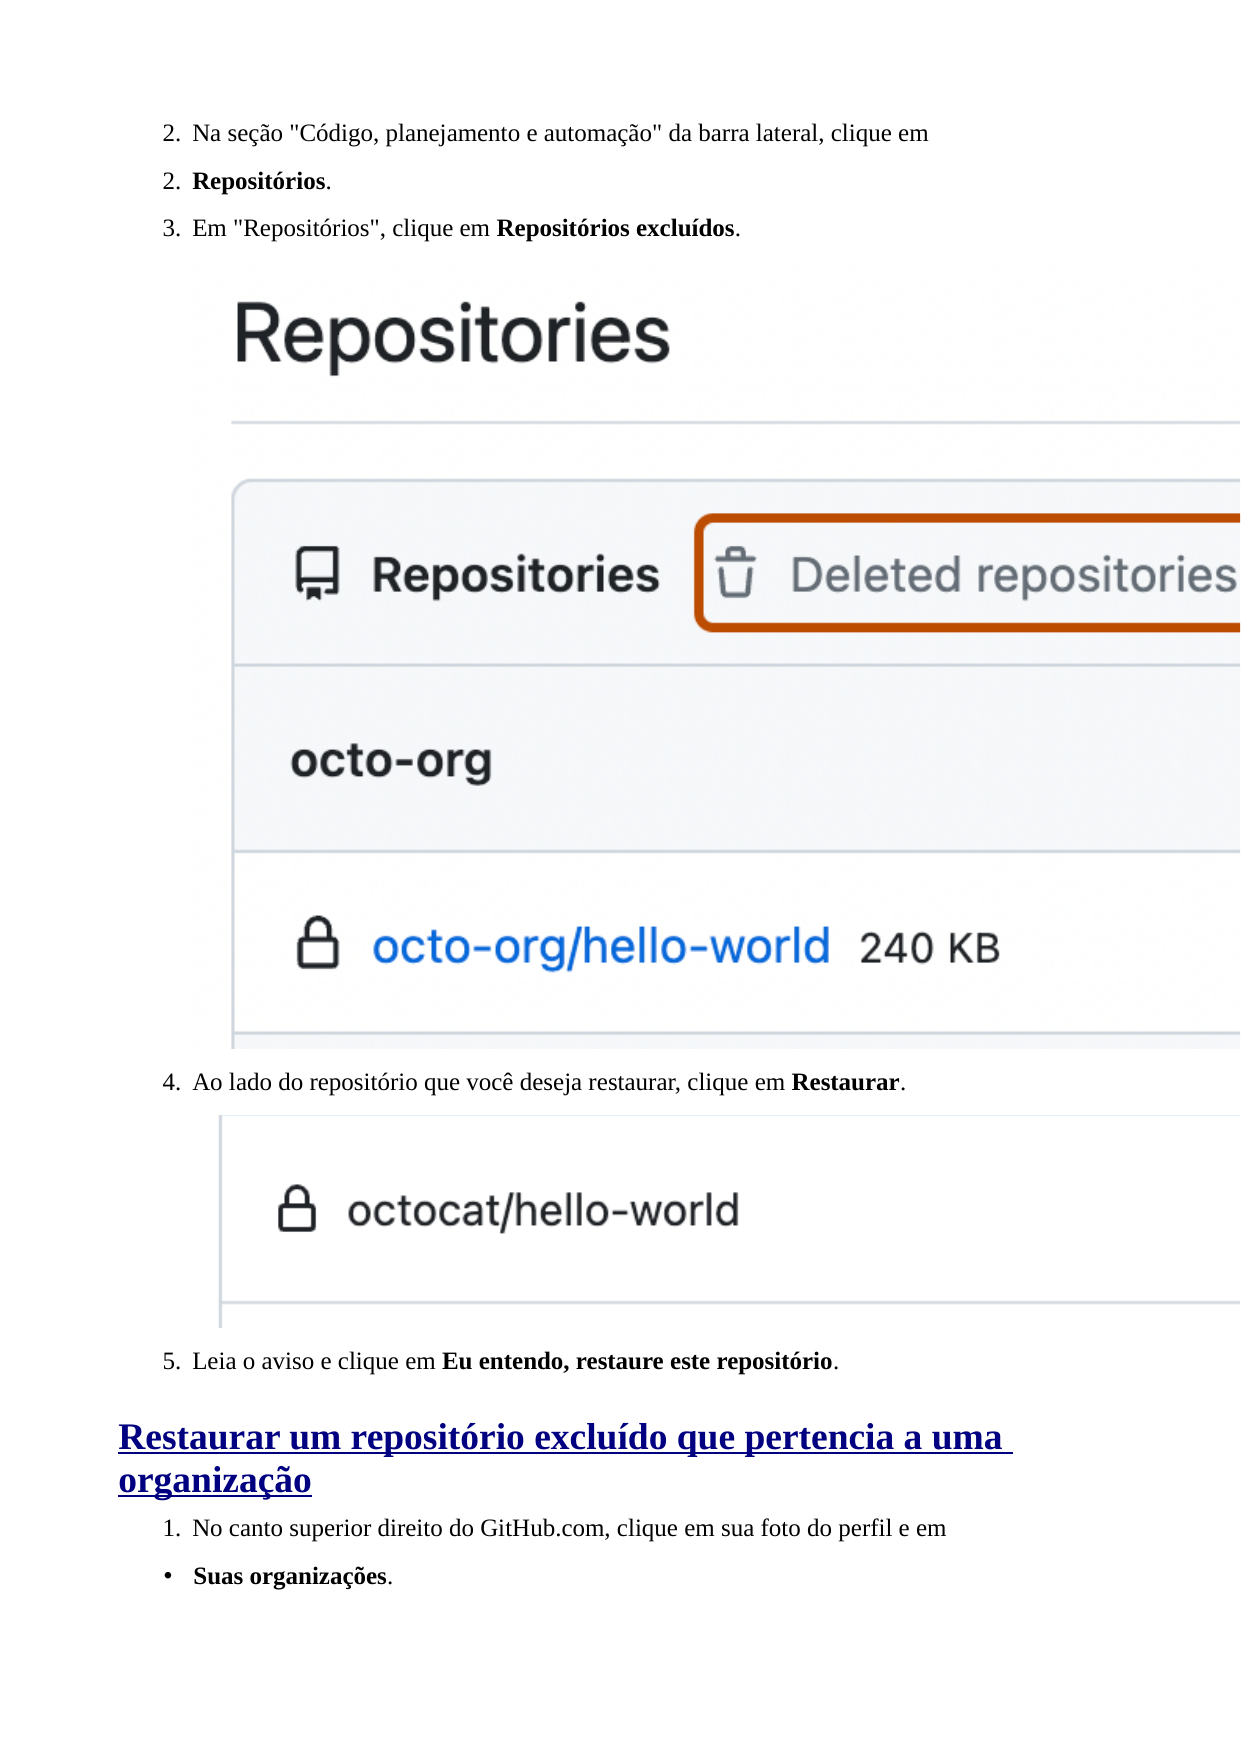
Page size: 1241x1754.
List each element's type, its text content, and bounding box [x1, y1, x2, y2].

list Suas organizações. [164, 1561, 1122, 1590]
list Em "Repositórios", clique em Repositórios excluídos. [162, 213, 1122, 242]
list No canto superior direito do GitHub.com, clique em sua foto do perfil e em [162, 1513, 1122, 1542]
list Leia o aviso e clique em Eu entendo, restaure este repositório. [162, 1346, 1122, 1375]
list Ao lado do repositório que você deseja restaurar, clique em Restaurar. [162, 1067, 1122, 1096]
picture [192, 1115, 1241, 1328]
list Repositórios. [162, 166, 1122, 194]
list Na seção "Código, planejamento e automação" da barra lateral, clique em [162, 118, 1122, 147]
picture [192, 261, 1241, 1049]
subtitle Restaurar um repositório excluído que pertencia a uma organização [118, 1415, 1122, 1501]
